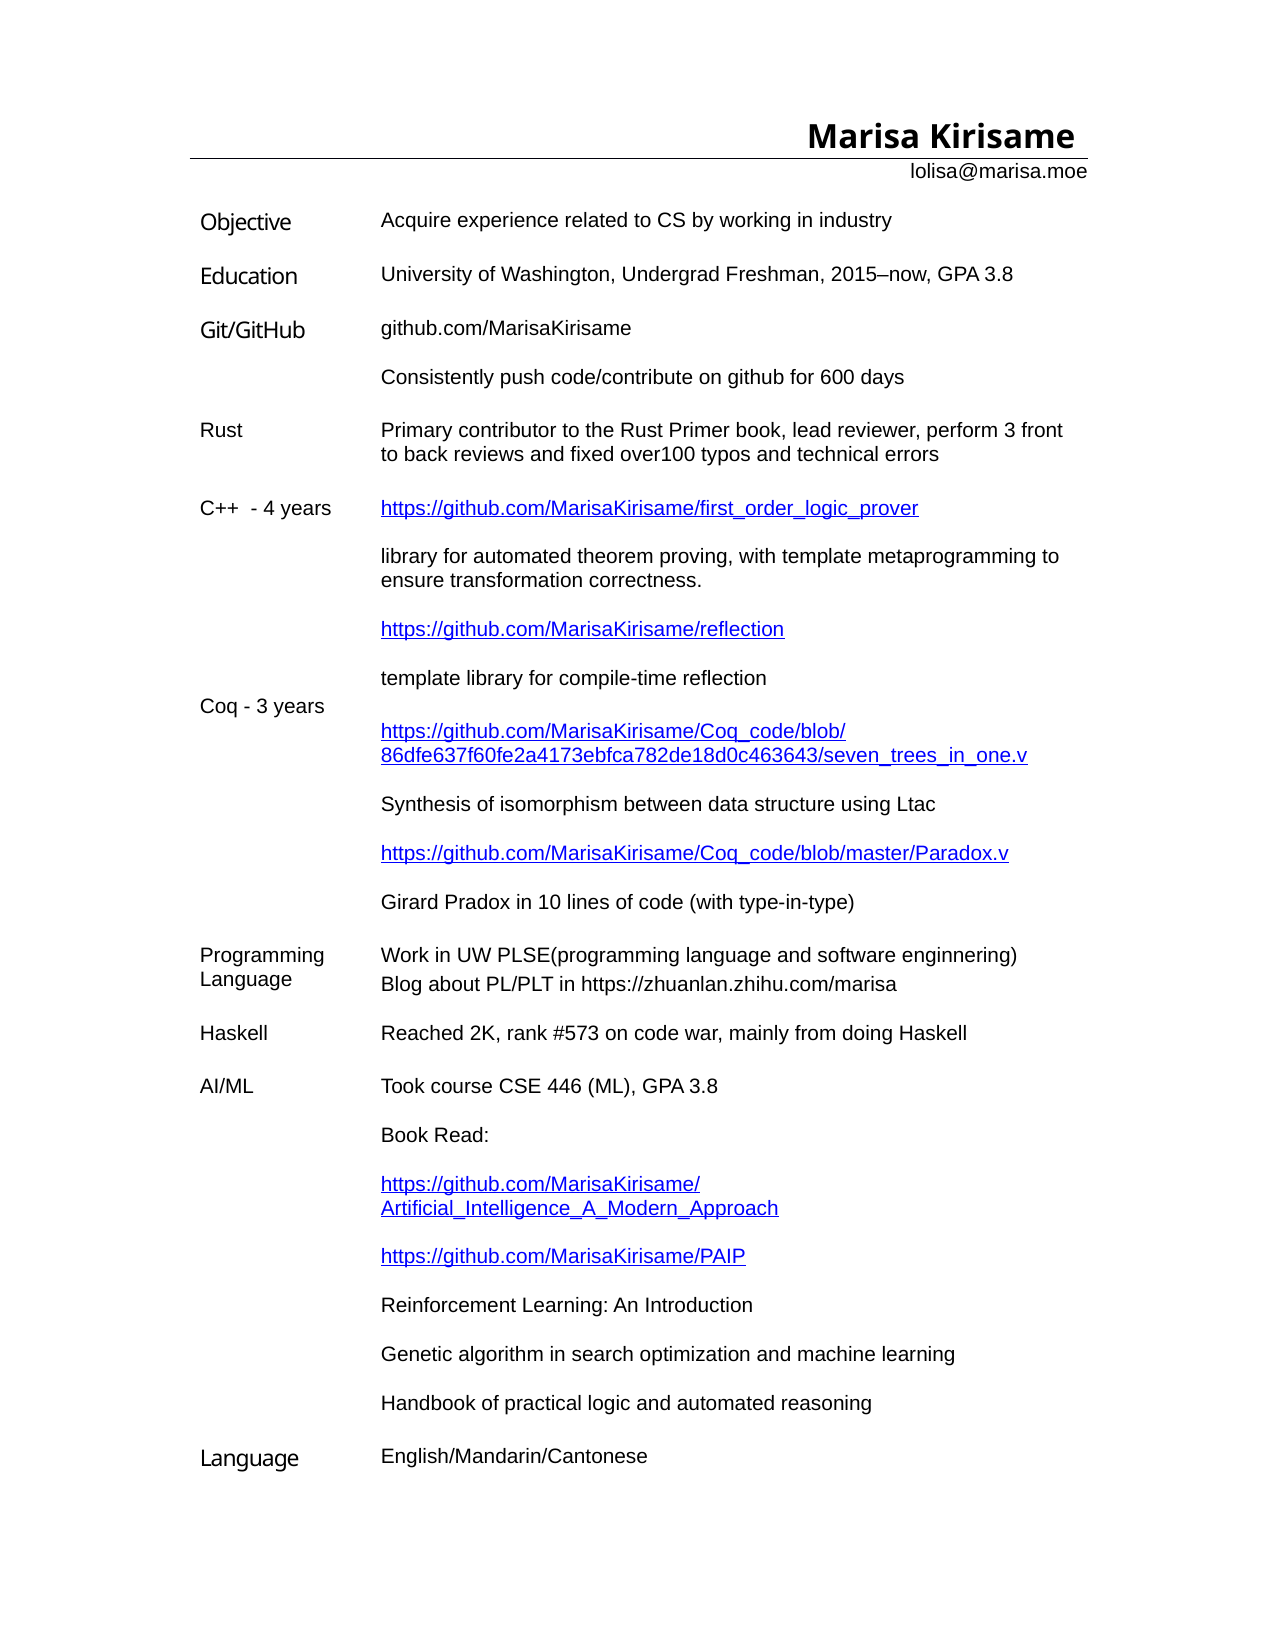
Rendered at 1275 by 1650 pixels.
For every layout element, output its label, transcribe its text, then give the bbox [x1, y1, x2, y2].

table_header Marisa Kirisame [190, 113, 1087, 158]
table_cell Haskell [188, 995, 369, 1048]
table_cell Language [188, 1419, 369, 1473]
table_cell Education [188, 237, 369, 291]
table_cell Reached 2K, rank #573 on code war, mainly from doing Haskell [369, 995, 1087, 1048]
table_cell Programming Language [188, 918, 369, 995]
table_cell English/Mandarin/Cantonese [369, 1419, 1087, 1473]
table_cell Rust [188, 393, 369, 470]
table_cell https://github.com/MarisaKirisame/Coq_code/blob/86dfe637f60fe2a4173ebfca782de18d0c463643/seven_trees_in_one.v Synthesis of isomorphism between data structure using Ltac https://github.com/MarisaKirisame/Coq_code/blob/master/Paradox.v Girard Pradox in 10 lines of code (with type-in-type) [369, 694, 1087, 918]
table_cell Git/GitHub [188, 291, 369, 393]
table_cell University of Washington, Undergrad Freshman, 2015–now, GPA 3.8 [369, 237, 1087, 291]
table_cell Coq - 3 years [188, 694, 369, 918]
table_cell C++ - 4 years [188, 470, 369, 694]
table_cell AI/ML [188, 1049, 369, 1419]
table_cell github.com/MarisaKirisame Consistently push code/contribute on github for 600 days [369, 291, 1087, 393]
table_cell Primary contributor to the Rust Primer book, lead reviewer, perform 3 front to back reviews and fixed over100 typos and technical errors [369, 393, 1087, 470]
table_cell Took course CSE 446 (ML), GPA 3.8 Book Read: https://github.com/MarisaKirisame/Artificial_Intelligence_A_Modern_Approach https://github.com/MarisaKirisame/PAIP Reinforcement Learning: An Introduction Genetic algorithm in search optimization and machine learning Handbook of practical logic and automated reasoning [369, 1049, 1087, 1419]
table_cell Work in UW PLSE(programming language and software enginnering) Blog about PL/PLT in https://zhuanlan.zhihu.com/marisa [369, 918, 1087, 995]
table_cell https://github.com/MarisaKirisame/first_order_logic_prover library for automated theorem proving, with template metaprogramming to ensure transformation correctness. https://github.com/MarisaKirisame/reflection template library for compile-time reflection [369, 470, 1087, 694]
table_header Acquire experience related to CS by working in industry [369, 183, 1087, 237]
text lolisa@marisa.moe [187, 159, 1087, 183]
table_header Objective [188, 183, 369, 237]
